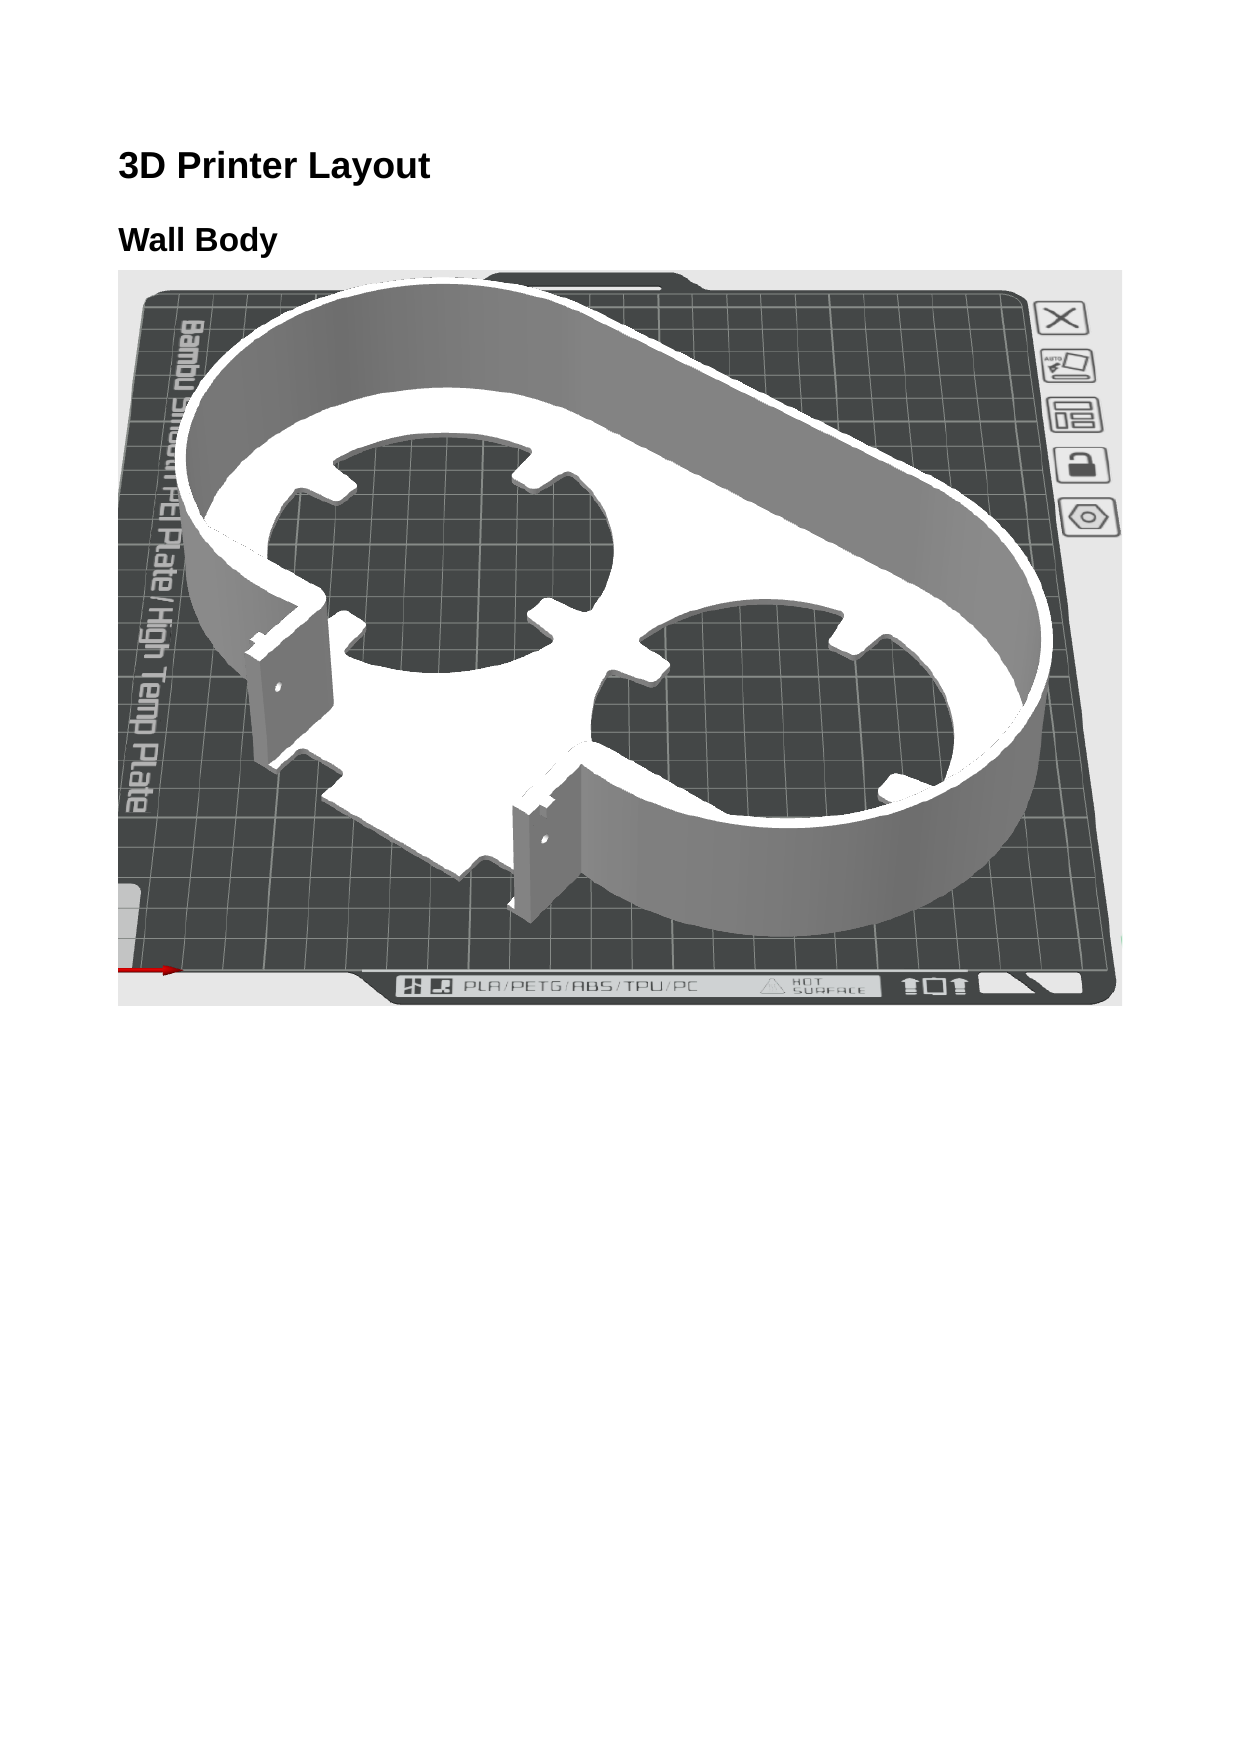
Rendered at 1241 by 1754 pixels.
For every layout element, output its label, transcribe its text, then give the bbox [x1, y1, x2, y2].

subtitle Wall Body [118, 219, 1122, 258]
picture [118, 270, 1123, 1006]
subtitle 3D Printer Layout [118, 143, 1122, 186]
